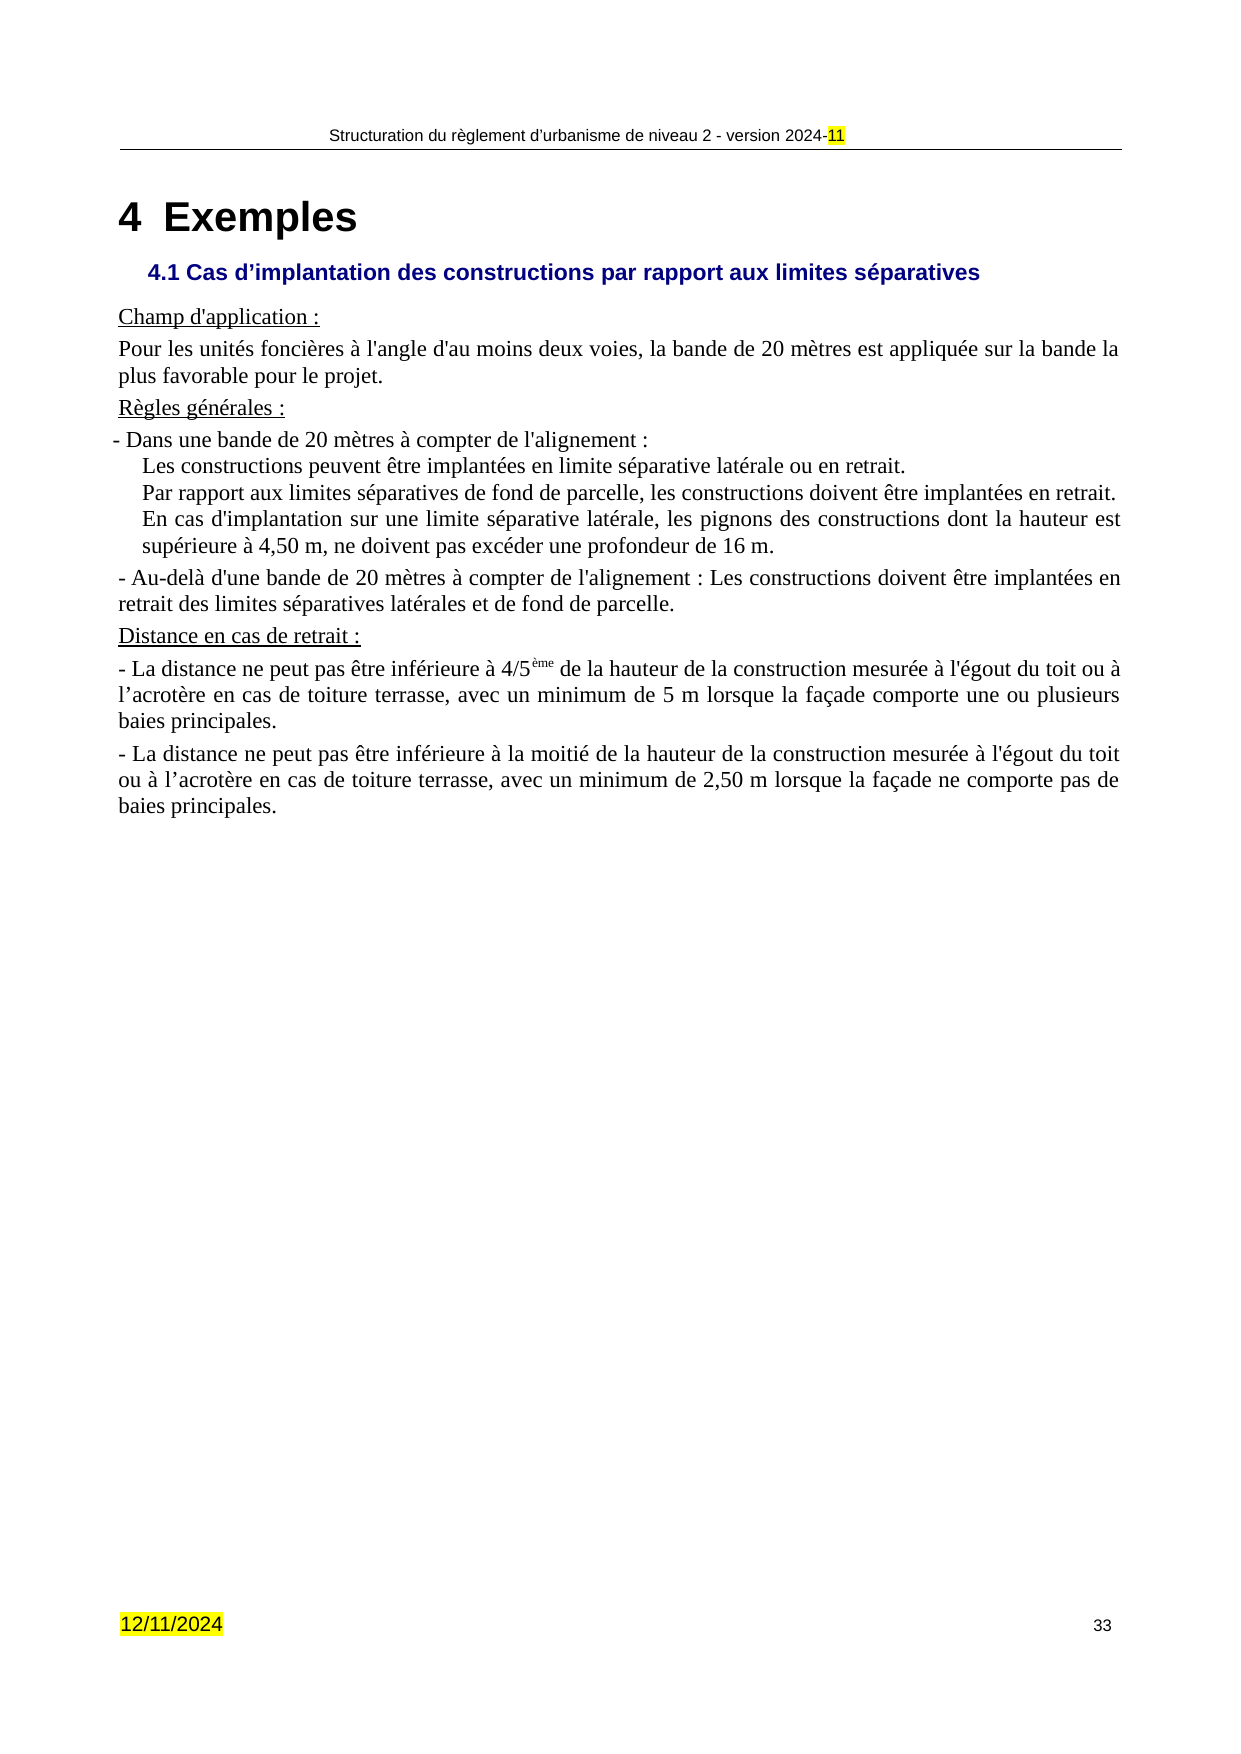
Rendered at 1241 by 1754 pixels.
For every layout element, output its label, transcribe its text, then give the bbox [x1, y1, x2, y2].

text Champ d'application : [118, 303, 1122, 329]
text Règles générales : [118, 394, 1122, 420]
text Distance en cas de retrait : [118, 623, 1122, 649]
text En cas d'implantation sur une limite séparative latérale, les pignons des constructions dont la hauteur est supérieure à 4,50 m, ne doivent pas excéder une profondeur de 16 m. [142, 505, 1122, 558]
text Pour les unités foncières à l'angle d'au moins deux voies, la bande de 20 mètres est appliquée sur la bande la plus favorable pour le projet. [118, 335, 1122, 388]
text - Au-delà d'une bande de 20 mètres à compter de l'alignement : Les constructions doivent être implantées en retrait des limites séparatives latérales et de fond de parcelle. [118, 564, 1122, 617]
text - Dans une bande de 20 mètres à compter de l'alignement : [112, 426, 1122, 453]
subtitle Exemples [118, 193, 1122, 241]
subtitle 4.1 Cas d’implantation des constructions par rapport aux limites séparatives [118, 259, 1122, 285]
text Par rapport aux limites séparatives de fond de parcelle, les constructions doivent être implantées en retrait. [142, 479, 1122, 505]
text - La distance ne peut pas être inférieure à la moitié de la hauteur de la construction mesurée à l'égout du toit ou à l’acrotère en cas de toiture terrasse, avec un minimum de 2,50 m lorsque la façade ne comporte pas de baies principales. [118, 740, 1122, 819]
text Les constructions peuvent être implantées en limite séparative latérale ou en retrait. [142, 453, 1122, 479]
text - La distance ne peut pas être inférieure à 4/5ème de la hauteur de la construction mesurée à l'égout du toit ou à l’acrotère en cas de toiture terrasse, avec un minimum de 5 m lorsque la façade comporte une ou plusieurs baies principales. [118, 655, 1122, 734]
